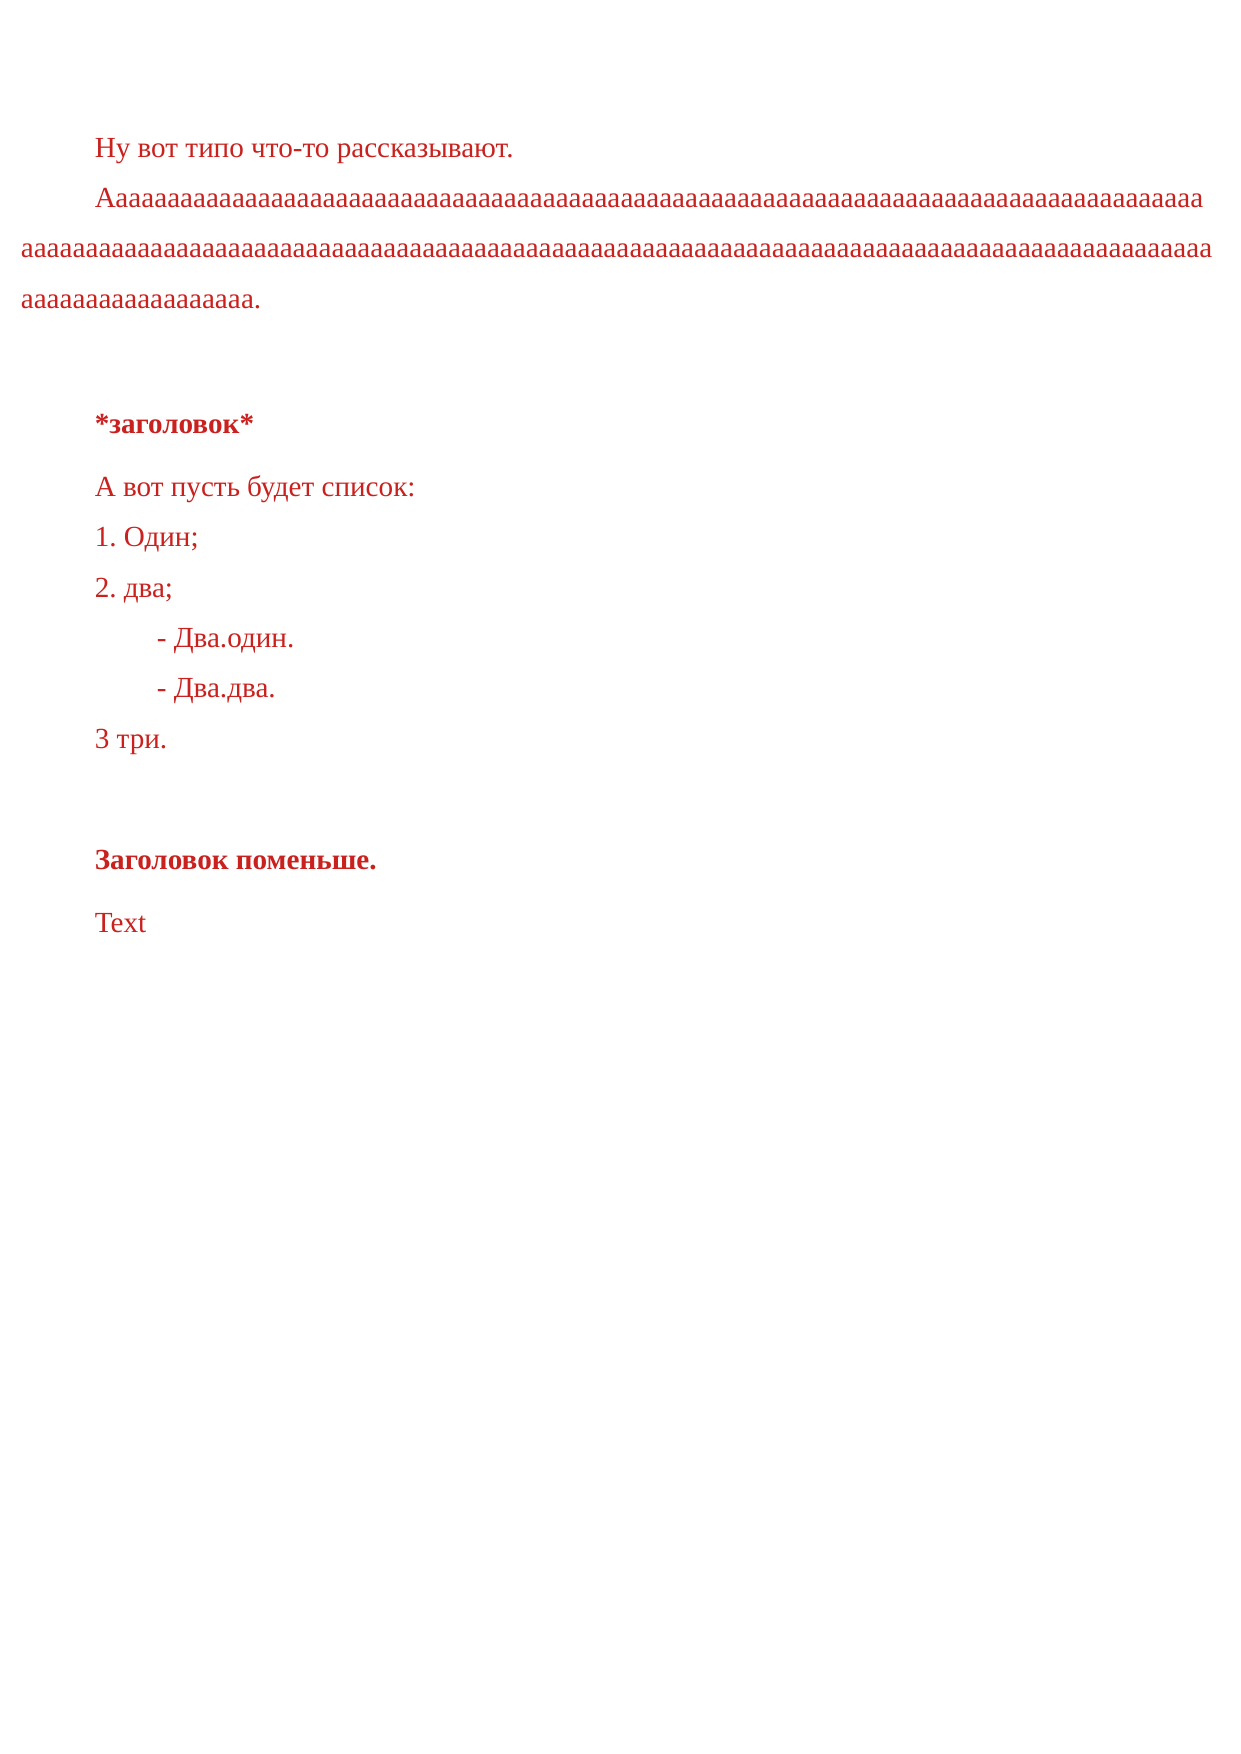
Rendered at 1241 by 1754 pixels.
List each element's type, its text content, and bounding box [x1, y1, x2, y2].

text А вот пусть будет список: [9, 457, 1225, 503]
text 2. два; [9, 558, 1225, 603]
subtitle Заголовок поменьше. [9, 831, 1225, 876]
text - Два.один. [9, 608, 1225, 654]
text - Два.два. [9, 659, 1225, 704]
text 1. Один; [9, 508, 1225, 553]
text Ааааааааааааааааааааааааааааааааааааааааааааааааааааааааааааааааааааааааааааааааааааааааааааааааааааааааааааааааааааааааааааааааааааааааааааааааааааааааааааааааааааааааааааааааааааааааааааааааааа. [9, 168, 1225, 314]
text 3 три. [9, 709, 1225, 754]
text Ну вот типо что-то рассказывают. [9, 118, 1225, 163]
text Text [9, 893, 1225, 950]
subtitle *заголовок* [9, 395, 1225, 440]
